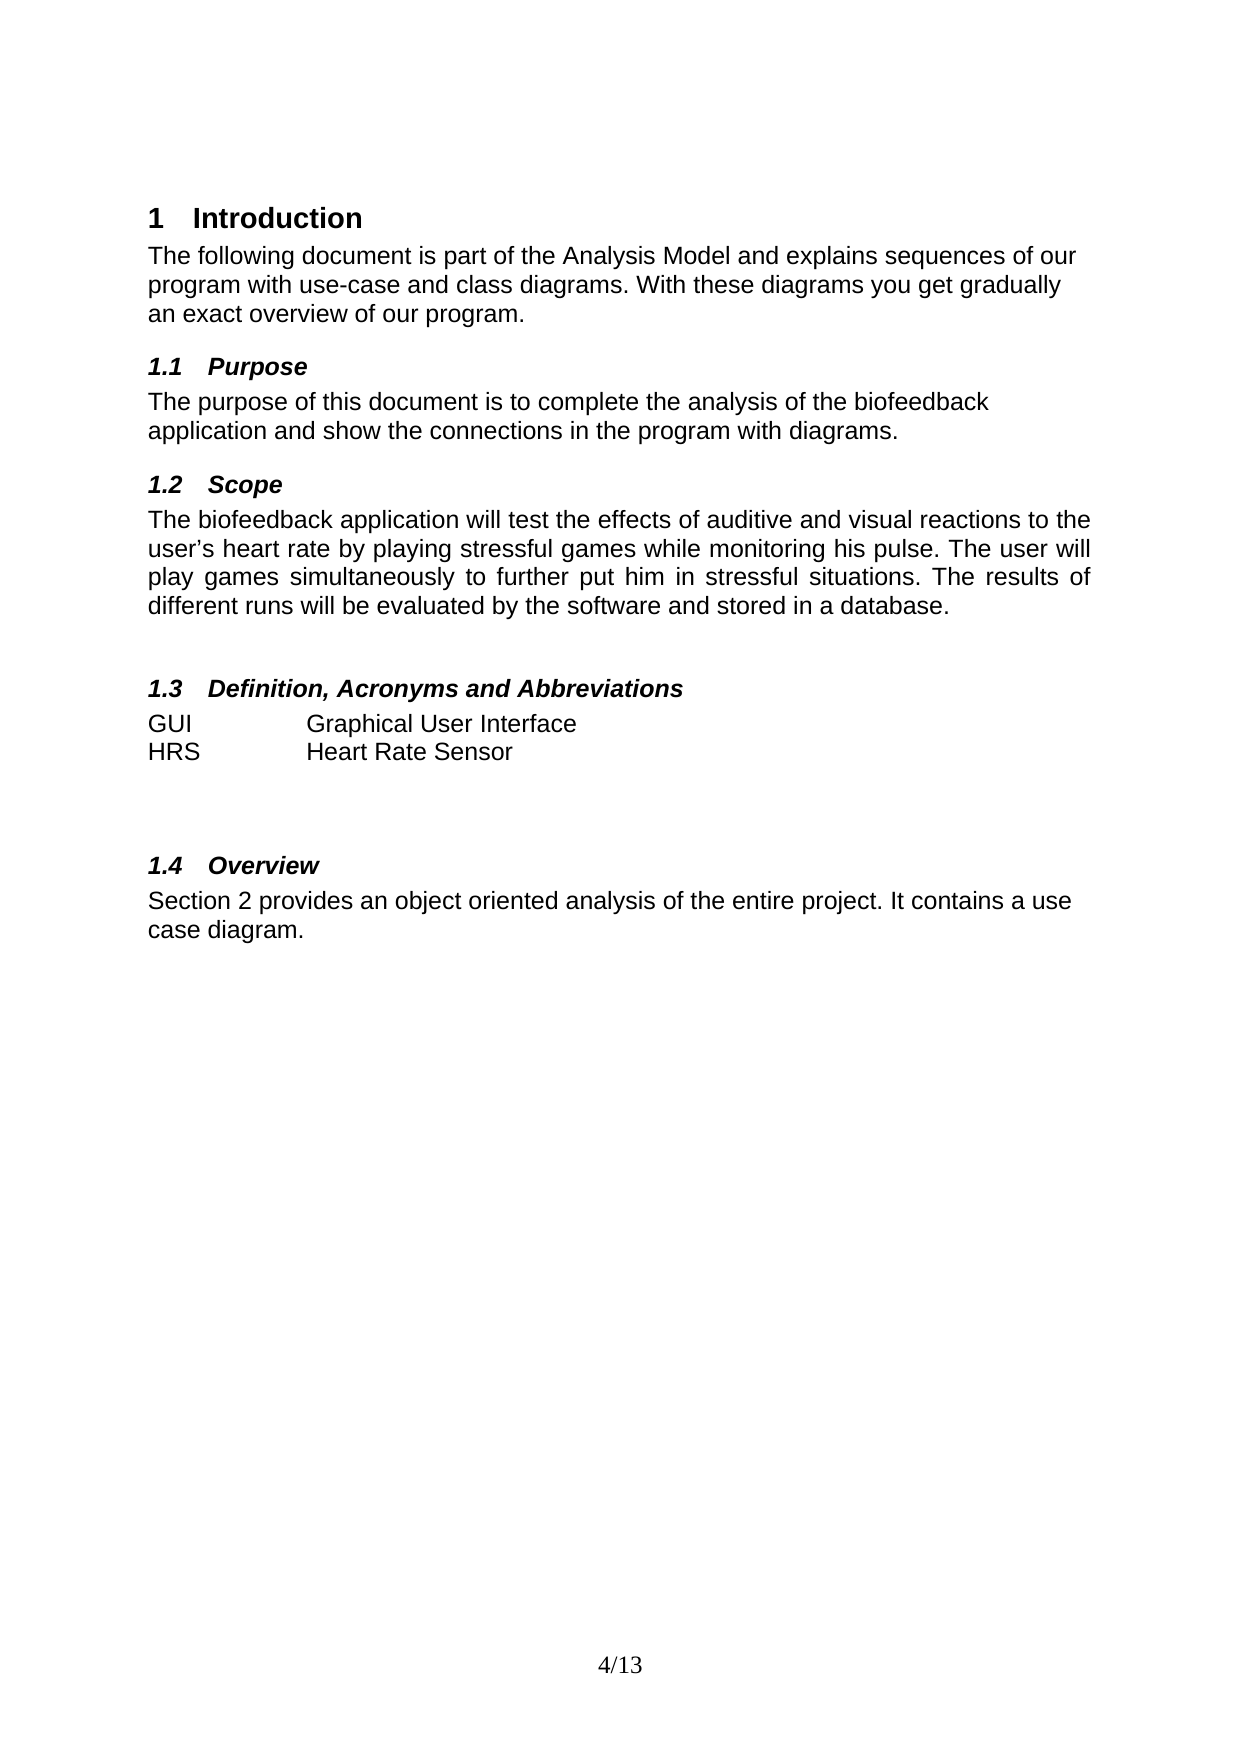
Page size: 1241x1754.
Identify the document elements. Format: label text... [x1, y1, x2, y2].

text Section 2 provides an object oriented analysis of the entire project. It contains a use case diagram. [148, 886, 1093, 944]
subtitle Introduction [148, 201, 1093, 235]
text HRS Heart Rate Sensor [148, 737, 1093, 766]
subtitle Overview [148, 851, 1093, 880]
subtitle Definition, Acronyms and Abbreviations [148, 674, 1093, 702]
text The purpose of this document is to complete the analysis of the biofeedback application and show the connections in the program with diagrams. [148, 387, 1093, 445]
subtitle Purpose [148, 352, 1093, 381]
subtitle Scope [148, 470, 1093, 499]
text The following document is part of the Analysis Model and explains sequences of our program with use-case and class diagrams. With these diagrams you get gradually an exact overview of our program. [148, 241, 1093, 327]
text GUI Graphical User Interface [148, 709, 1093, 737]
text The biofeedback application will test the effects of auditive and visual reactions to the user’s heart rate by playing stressful games while monitoring his pulse. The user will play games simultaneously to further put him in stressful situations. The results of different runs will be evaluated by the software and stored in a database. [148, 505, 1093, 620]
